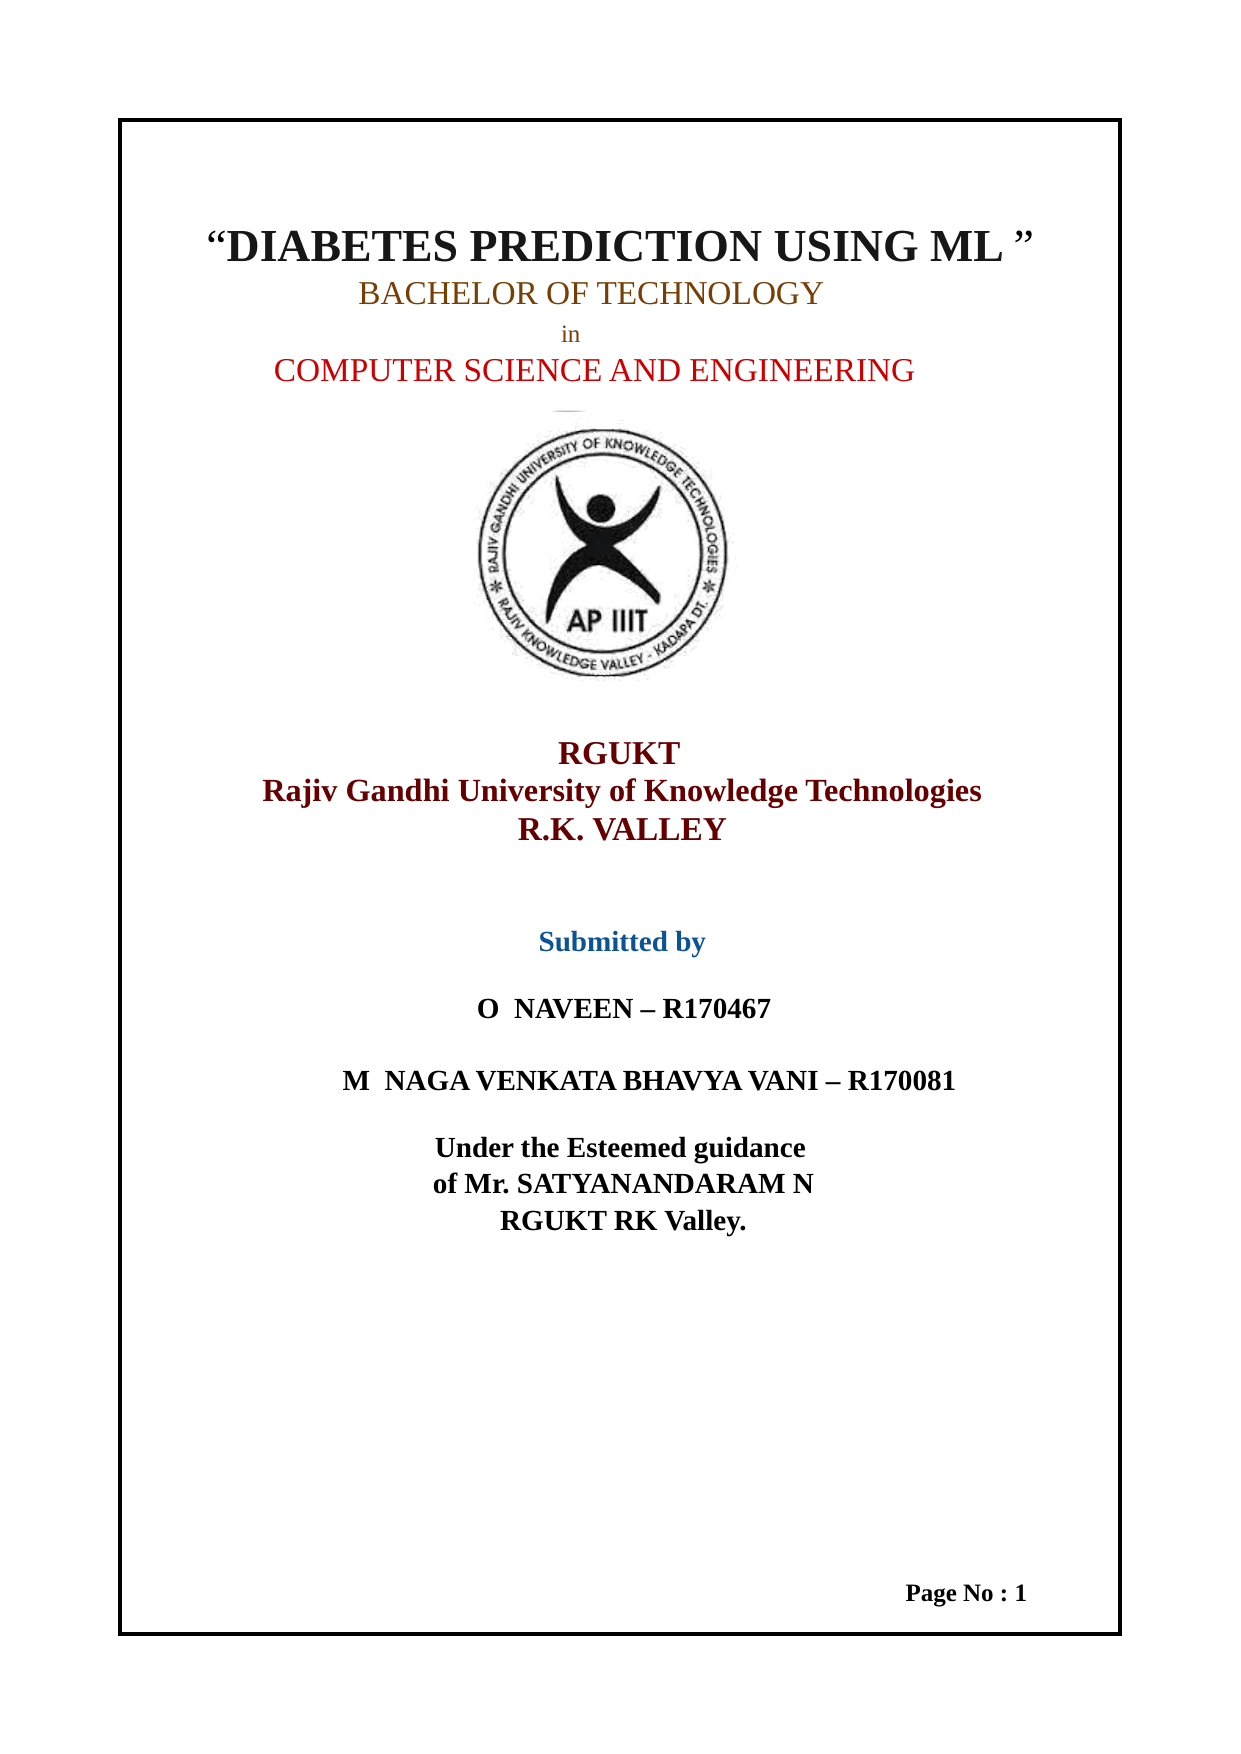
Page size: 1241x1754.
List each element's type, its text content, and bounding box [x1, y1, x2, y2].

text of Mr. SATYANANDARAM N [125, 1166, 1118, 1200]
text Under the Esteemed guidance [125, 1130, 1115, 1163]
text Rajiv Gandhi University of Knowledge Technologies [125, 772, 1118, 809]
text COMPUTER SCIENCE AND ENGINEERING [125, 350, 1115, 388]
text RGUKT RK Valley. [125, 1203, 1118, 1236]
picture [437, 406, 780, 708]
text [1122, 273, 1174, 312]
text R.K. VALLEY [125, 809, 1118, 847]
text O NAVEEN – R170467 [125, 991, 1115, 1024]
text “DIABETES PREDICTION USING ML ” [125, 211, 1115, 273]
text Submitted by [125, 924, 1118, 957]
text RGUKT [125, 733, 1113, 772]
text in [125, 312, 1115, 350]
text M NAGA VENKATA BHAVYA VANI – R170081 [125, 1063, 1115, 1096]
text BACHELOR OF TECHNOLOGY [125, 273, 1118, 312]
